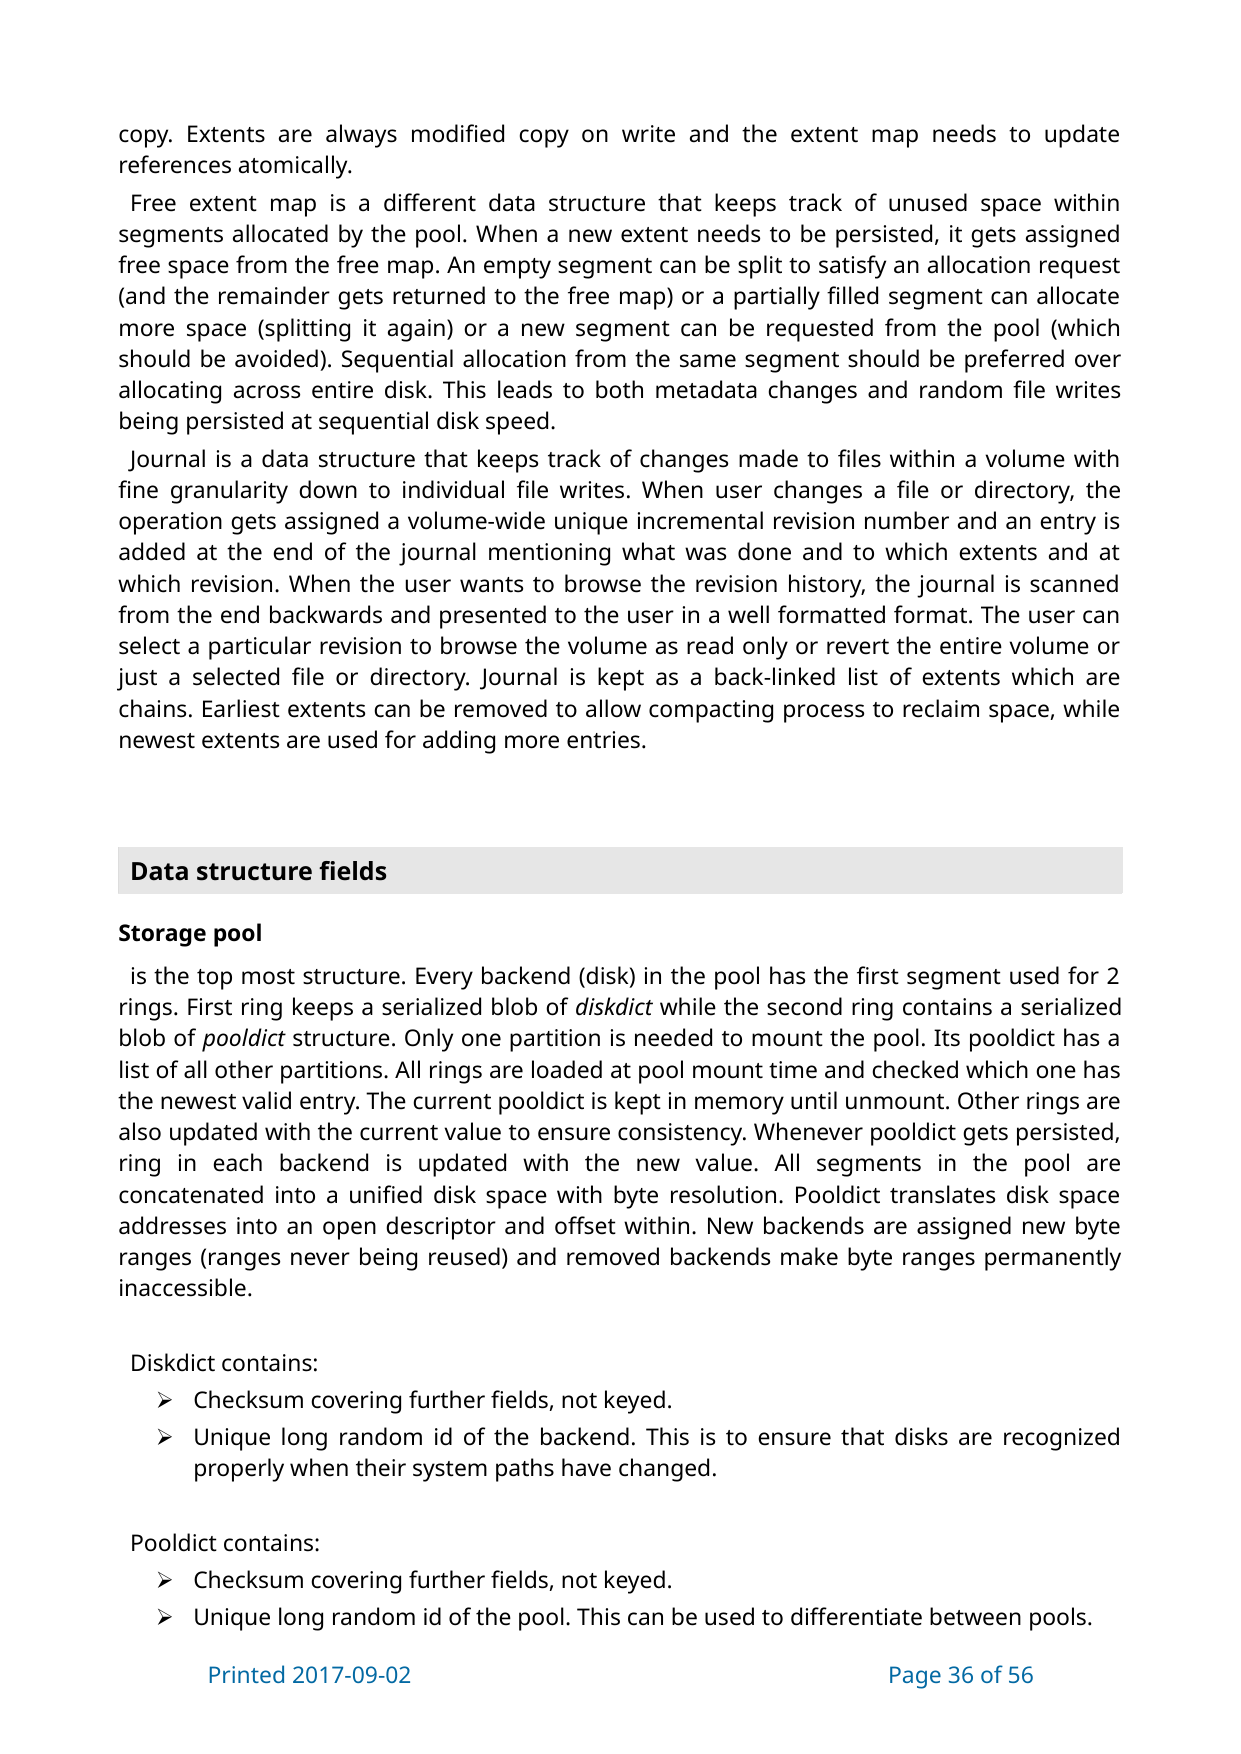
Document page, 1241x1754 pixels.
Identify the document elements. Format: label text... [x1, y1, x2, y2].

subtitle Data structure fields [119, 848, 1122, 893]
list Checksum covering further fields, not keyed. [156, 1564, 1122, 1595]
text Journal is a data structure that keeps track of changes made to files within a volume with fine granularity down to individual file writes. When user changes a file or directory, the operation gets assigned a volume-wide unique incremental revision number and an entry is added at the end of the journal mentioning what was done and to which extents and at which revision. When the user wants to browse the revision history, the journal is scanned from the end backwards and presented to the user in a well formatted format. The user can select a particular revision to browse the volume as read only or revert the entire volume or just a selected file or directory. Journal is kept as a back-linked list of extents which are chains. Earliest extents can be removed to allow compacting process to reclaim space, while newest extents are used for adding more entries. [118, 442, 1122, 755]
text Diskdict contains: [118, 1347, 1122, 1378]
list Unique long random id of the pool. This can be used to differentiate between pools. [156, 1601, 1122, 1632]
subtitle Storage pool [118, 917, 1122, 948]
list Unique long random id of the backend. This is to ensure that disks are recognized properly when their system paths have changed. [156, 1421, 1122, 1483]
text is the top most structure. Every backend (disk) in the pool has the first segment used for 2 rings. First ring keeps a serialized blob of diskdict while the second ring contains a serialized blob of pooldict structure. Only one partition is needed to mount the pool. Its pooldict has a list of all other partitions. All rings are loaded at pool mount time and checked which one has the newest valid entry. The current pooldict is kept in memory until unmount. Other rings are also updated with the current value to ensure consistency. Whenever pooldict gets persisted, ring in each backend is updated with the new value. All segments in the pool are concatenated into a unified disk space with byte resolution. Pooldict translates disk space addresses into an open descriptor and offset within. New backends are assigned new byte ranges (ranges never being reused) and removed backends make byte ranges permanently inaccessible. [118, 960, 1122, 1303]
text Free extent map is a different data structure that keeps track of unused space within segments allocated by the pool. When a new extent needs to be persisted, it gets assigned free space from the free map. An empty segment can be split to satisfy an allocation request (and the remainder gets returned to the free map) or a partially filled segment can allocate more space (splitting it again) or a new segment can be requested from the pool (which should be avoided). Sequential allocation from the same segment should be preferred over allocating across entire disk. This leads to both metadata changes and random file writes being persisted at sequential disk speed. [118, 187, 1122, 437]
text copy. Extents are always modified copy on write and the extent map needs to update references atomically. [118, 118, 1122, 181]
text Pooldict contains: [118, 1527, 1122, 1558]
list Checksum covering further fields, not keyed. [156, 1384, 1122, 1415]
